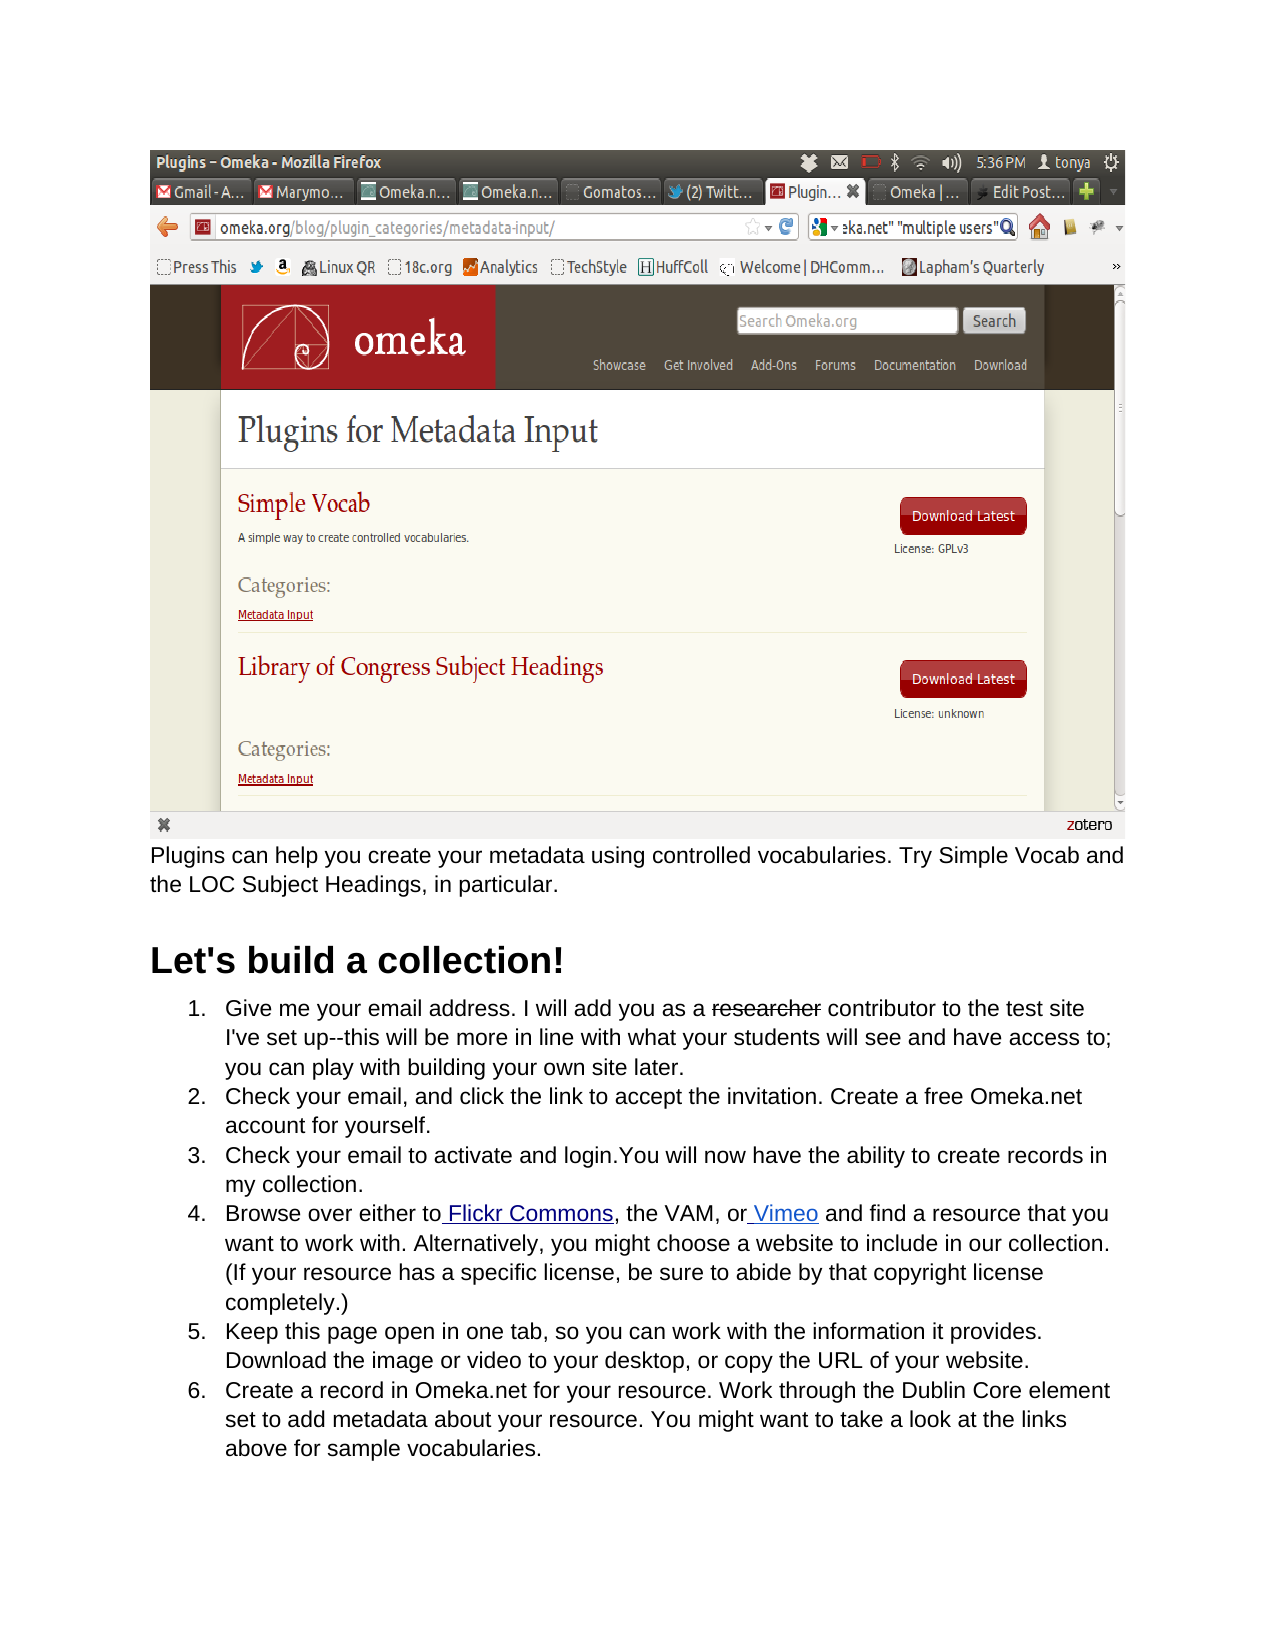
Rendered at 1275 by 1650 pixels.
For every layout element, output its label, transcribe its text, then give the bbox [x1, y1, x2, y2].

list Create a record in Omeka.net for your resource. Work through the Dublin Core element set to add metadata about your resource. You might want to take a look at the links above for sample vocabularies. [187, 1377, 1125, 1462]
list Check your email, and click the link to accept the invitation. Create a free Omeka.net account for yourself. [187, 1084, 1125, 1139]
list Keep this page open in one tab, so you can work with the information it provides. Download the image or video to your desktop, or copy the URL of your website. [187, 1319, 1125, 1374]
list Give me your email address. I will add you as a researcher contributor to the test site I've set up--this will be more in line with what your students will see and have access to; you can play with building your own site later. [187, 996, 1125, 1080]
text Plugins can help you create your metadata using controlled vocabularies. Try Simple Vocab and the LOC Subject Headings, in particular. [150, 843, 1125, 898]
list Check your email to activate and login.You will now have the ability to create records in my collection. [187, 1142, 1125, 1197]
subtitle Let's build a collection! [150, 939, 1125, 981]
list Browse over either to Flickr Commons, the VAM, or Vimeo and find a resource that you want to work with. Alternatively, you might choose a website to include in our collection. (If your resource has a specific license, be sure to abide by that copyright license completely.) [187, 1201, 1125, 1315]
picture [150, 150, 1125, 839]
